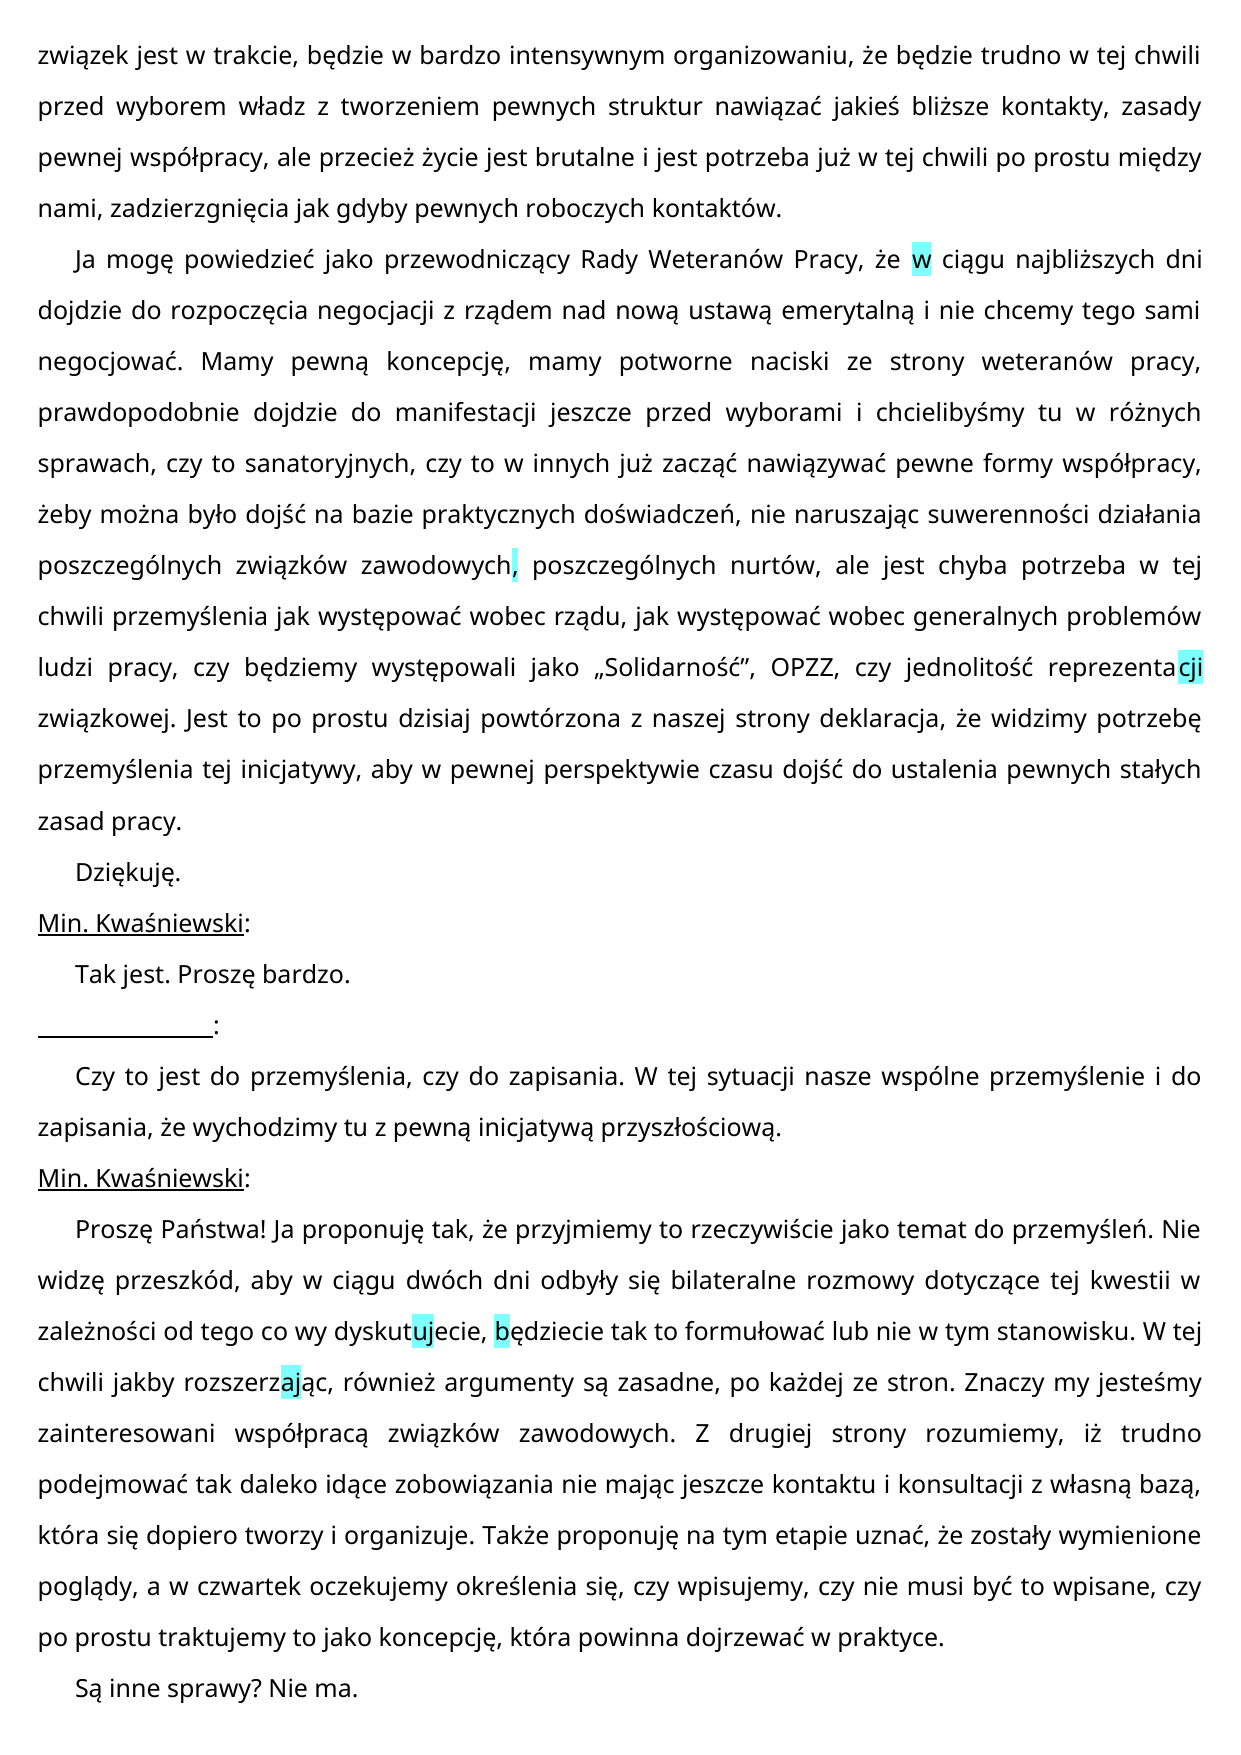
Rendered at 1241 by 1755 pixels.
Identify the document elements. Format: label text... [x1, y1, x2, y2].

text związek jest w trakcie, będzie w bardzo intensywnym organizowaniu, że będzie trudno w tej chwili przed wyborem władz z tworzeniem pewnych struktur nawiązać jakieś bliższe kontakty, zasady pewnej współpracy, ale przecież życie jest brutalne i jest potrzeba już w tej chwili po prostu między nami, zadzierzgnięcia jak gdyby pewnych roboczych kontaktów. [37, 37, 1203, 225]
text Dziękuję. [37, 854, 1203, 888]
text Tak jest. Proszę bardzo. [37, 956, 1203, 990]
text Czy to jest do przemyślenia, czy do zapisania. W tej sytuacji nasze wspólne przemyślenie i do zapisania, że wychodzimy tu z pewną inicjatywą przyszłościową. [37, 1058, 1203, 1143]
text Ja mogę powiedzieć jako przewodniczący Rady Weteranów Pracy, że w ciągu najbliższych dni dojdzie do rozpoczęcia negocjacji z rządem nad nową ustawą emerytalną i nie chcemy tego sami negocjować. Mamy pewną koncepcję, mamy potworne naciski ze strony weteranów pracy, prawdopodobnie dojdzie do manifestacji jeszcze przed wyborami i chcielibyśmy tu w różnych sprawach, czy to sanatoryjnych, czy to w innych już zacząć nawiązywać pewne formy współpracy, żeby można było dojść na bazie praktycznych doświadczeń, nie naruszając suwerenności działania poszczególnych związków zawodowych, poszczególnych nurtów, ale jest chyba potrzeba w tej chwili przemyślenia jak występować wobec rządu, jak występować wobec generalnych problemów ludzi pracy, czy będziemy występowali jako „Solidarność”, OPZZ, czy jednolitość reprezentacji związkowej. Jest to po prostu dzisiaj powtórzona z naszej strony deklaracja, że widzimy potrzebę przemyślenia tej inicjatywy, aby w pewnej perspektywie czasu dojść do ustalenia pewnych stałych zasad pracy. [37, 242, 1203, 837]
text : [37, 1007, 1203, 1041]
text Proszę Państwa! Ja proponuję tak, że przyjmiemy to rzeczywiście jako temat do przemyśleń. Nie widzę przeszkód, aby w ciągu dwóch dni odbyły się bilateralne rozmowy dotyczące tej kwestii w zależności od tego co wy dyskutujecie, będziecie tak to formułować lub nie w tym stanowisku. W tej chwili jakby rozszerzając, również argumenty są zasadne, po każdej ze stron. Znaczy my jesteśmy zainteresowani współpracą związków zawodowych. Z drugiej strony rozumiemy, iż trudno podejmować tak daleko idące zobowiązania nie mając jeszcze kontaktu i konsultacji z własną bazą, która się dopiero tworzy i organizuje. Także proponuję na tym etapie uznać, że zostały wymienione poglądy, a w czwartek oczekujemy określenia się, czy wpisujemy, czy nie musi być to wpisane, czy po prostu traktujemy to jako koncepcję, która powinna dojrzewać w praktyce. [37, 1211, 1203, 1654]
text Min. Kwaśniewski: [37, 1160, 1203, 1194]
text Min. Kwaśniewski: [37, 905, 1203, 939]
text Są inne sprawy? Nie ma. [37, 1671, 1203, 1705]
